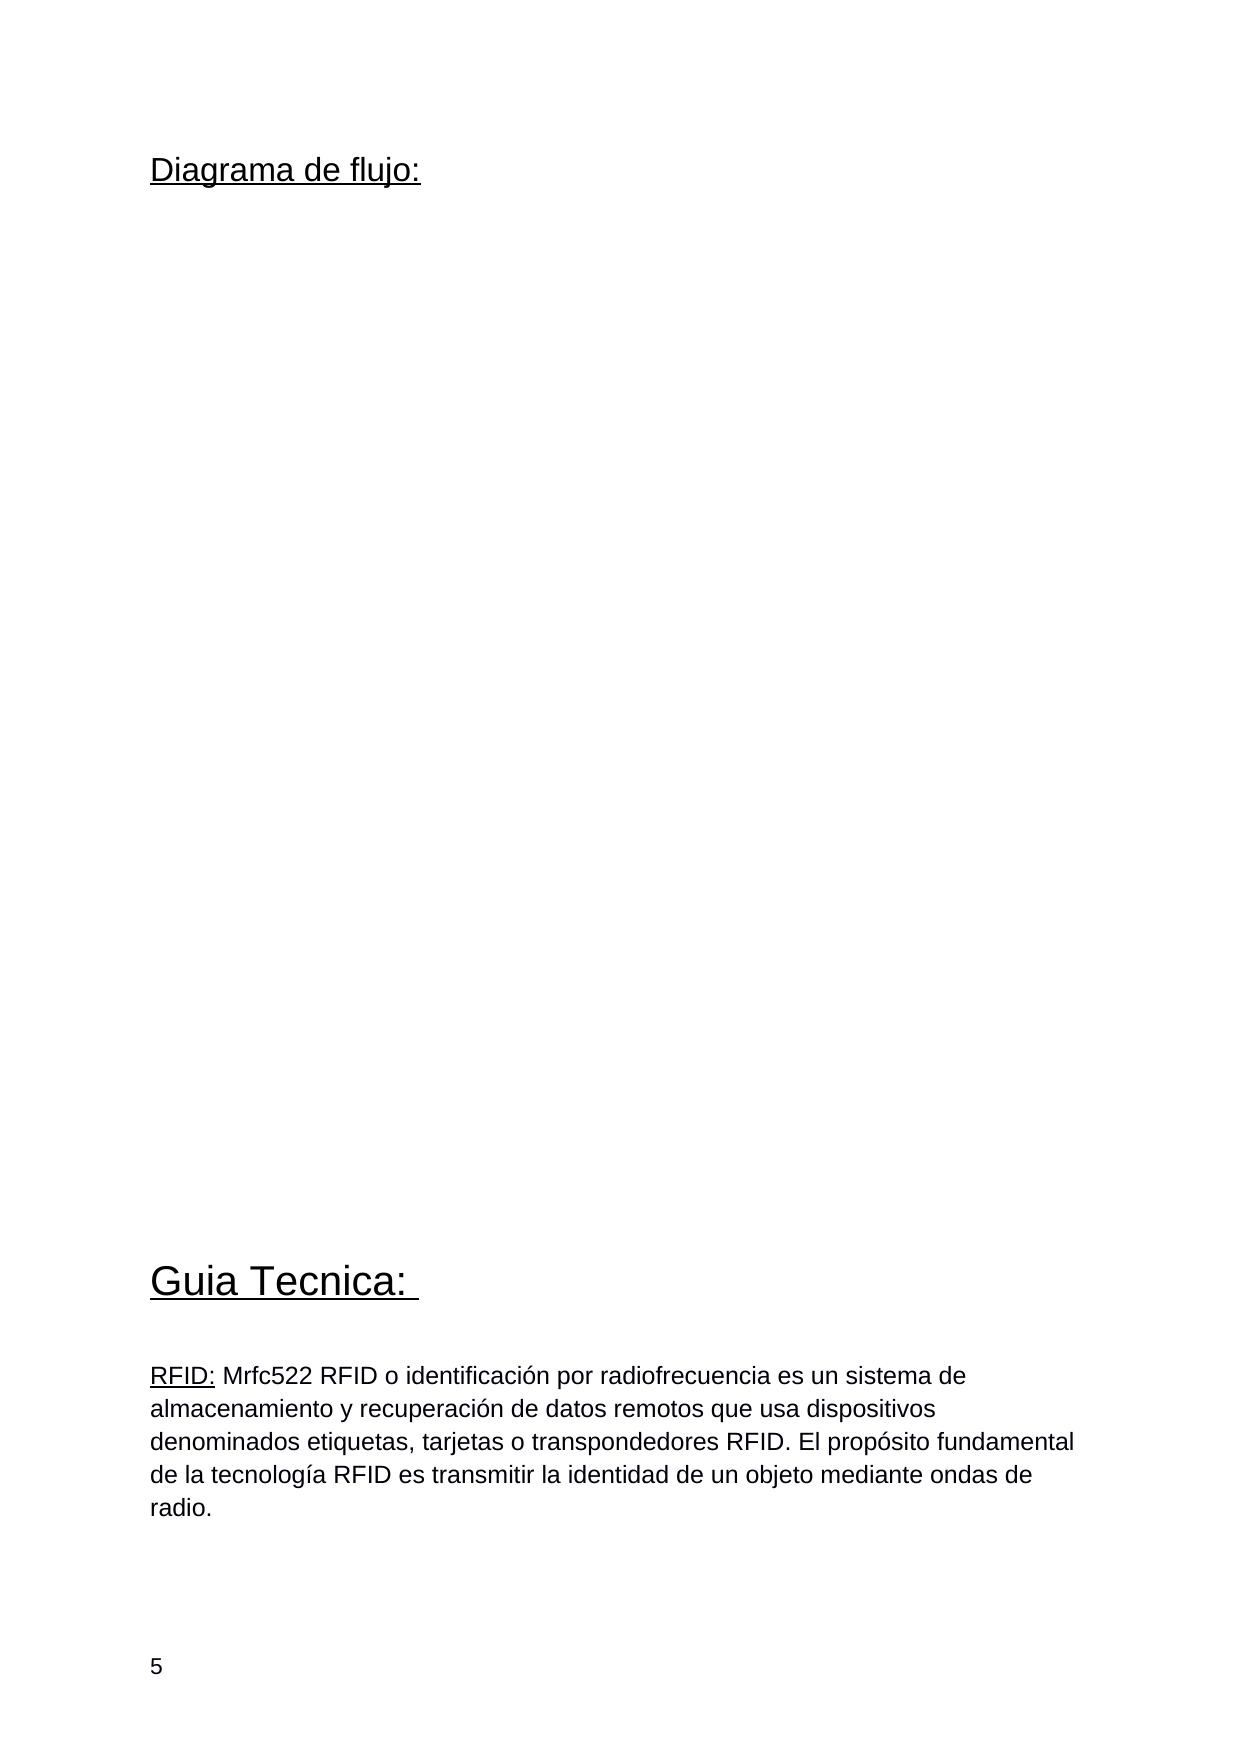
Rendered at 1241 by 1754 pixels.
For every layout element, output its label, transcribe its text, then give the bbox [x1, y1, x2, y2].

subtitle Diagrama de flujo: [150, 150, 1090, 188]
text RFID: Mrfc522 RFID o identificación por radiofrecuencia es un sistema de almacenamiento y recuperación de datos remotos que usa dispositivos denominados etiquetas, tarjetas o transpondedores RFID. El propósito fundamental de la tecnología RFID es transmitir la identidad de un objeto mediante ondas de radio. [150, 1361, 1090, 1522]
subtitle Guia Tecnica: [150, 1256, 1090, 1304]
